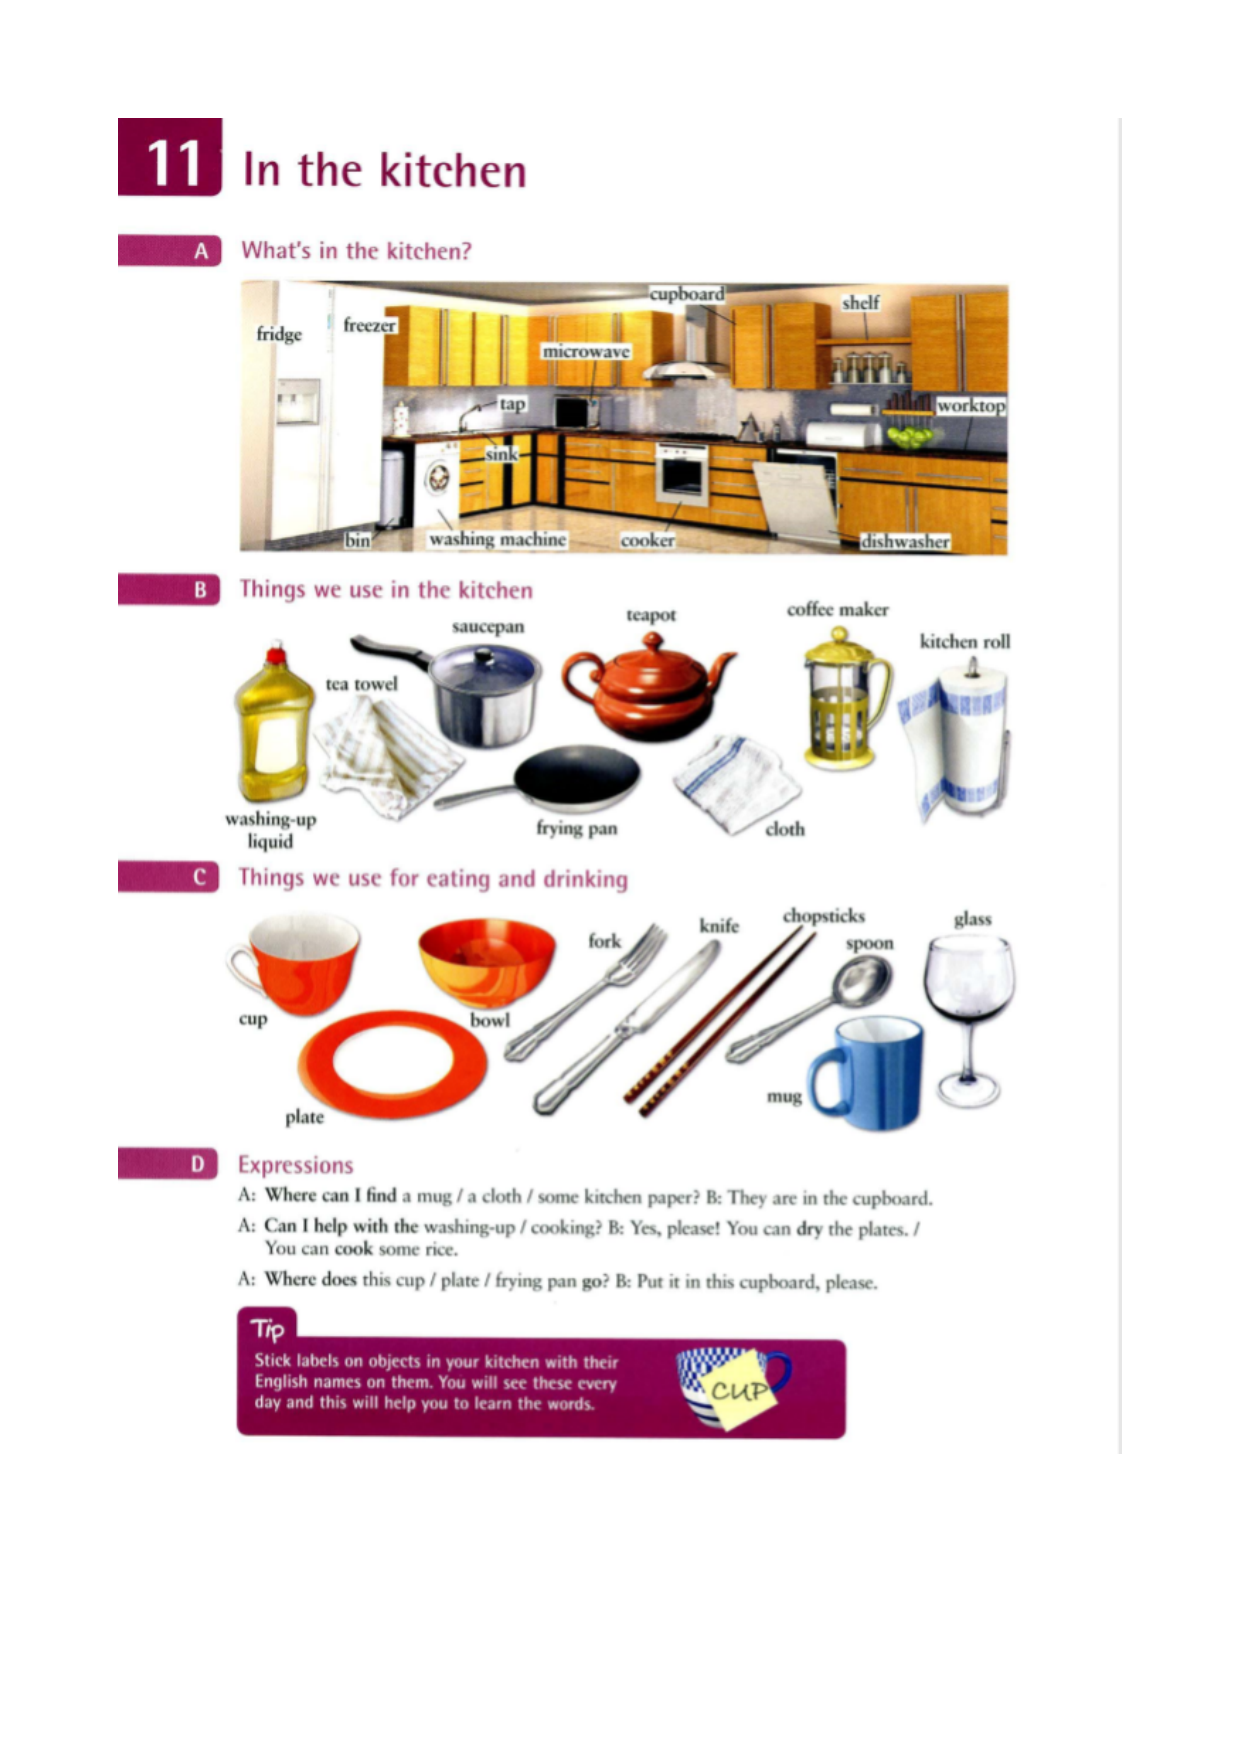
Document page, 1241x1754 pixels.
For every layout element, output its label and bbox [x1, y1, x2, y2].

picture [118, 118, 1122, 1454]
